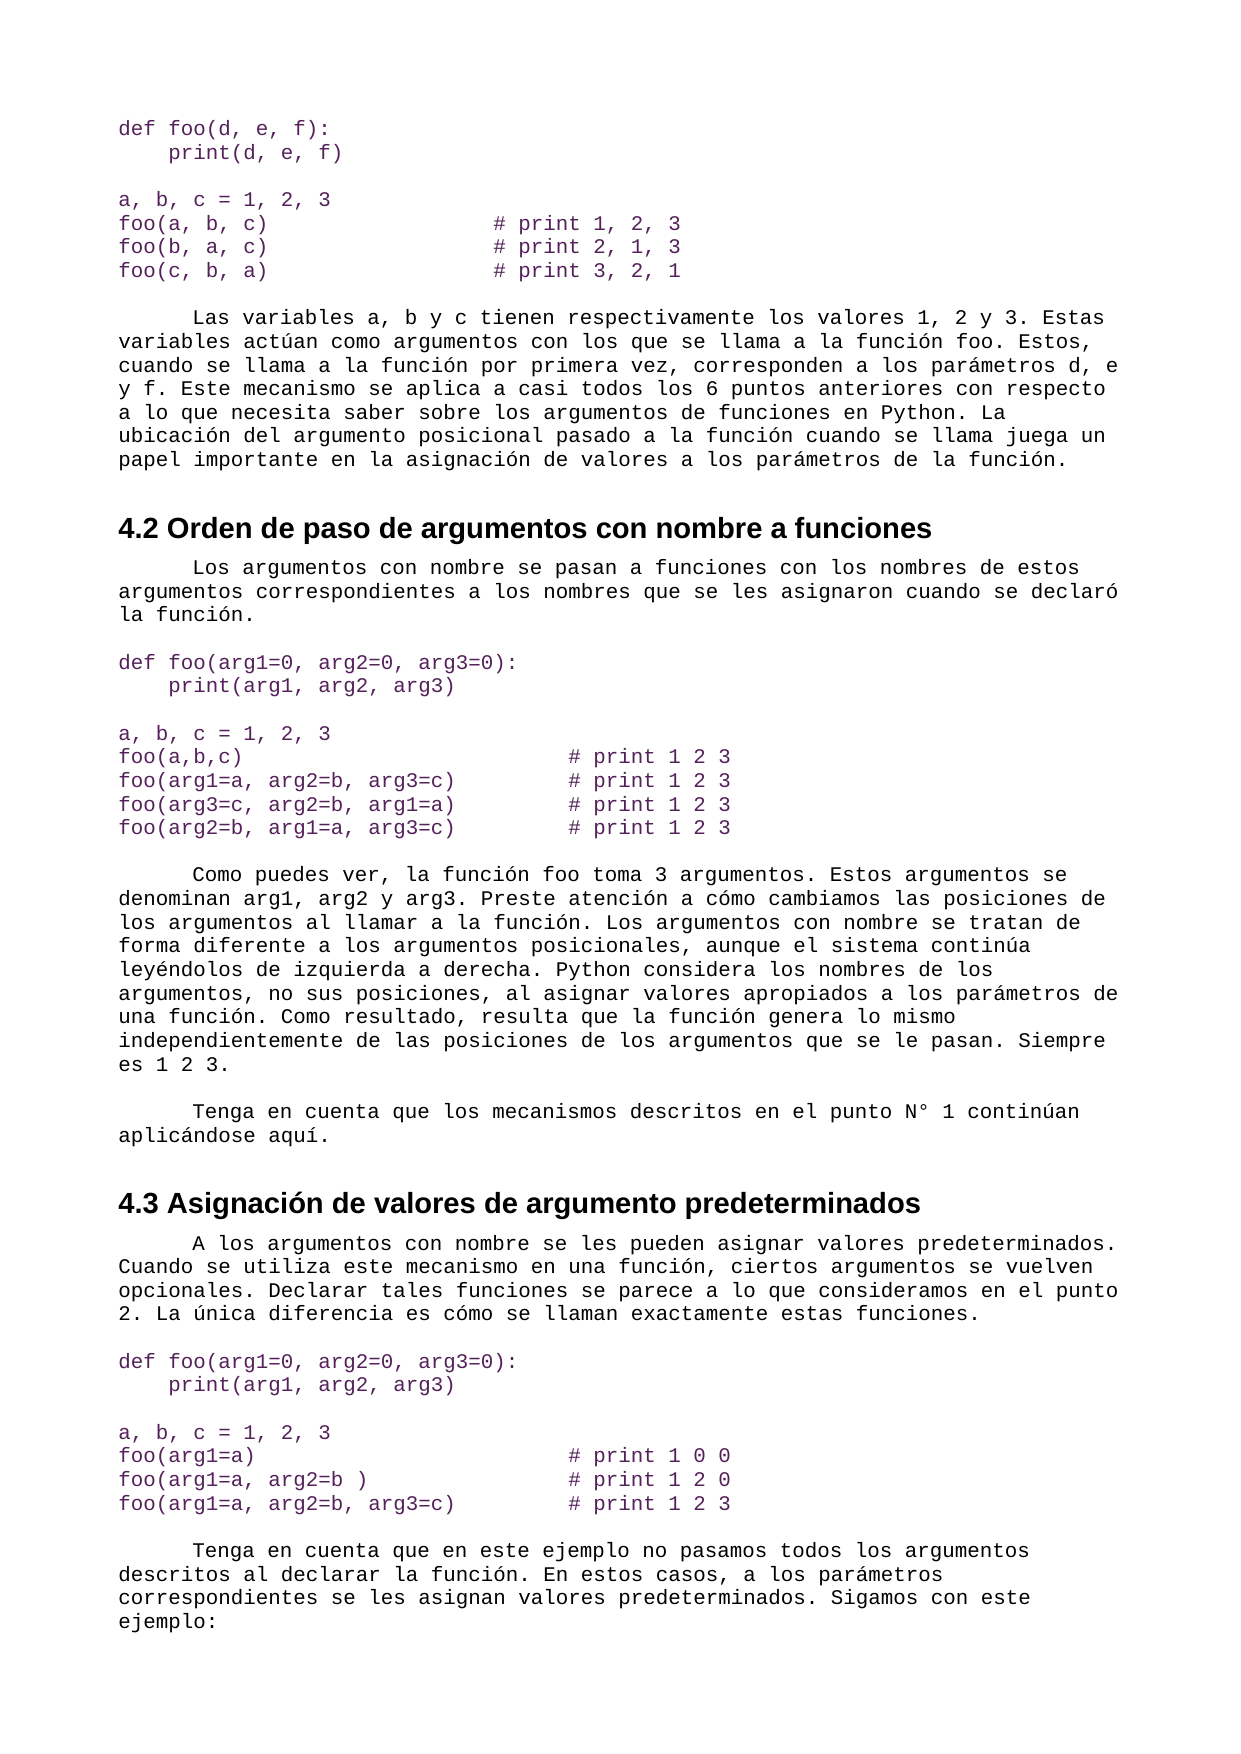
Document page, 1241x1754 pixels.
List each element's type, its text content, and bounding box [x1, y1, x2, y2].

text Tenga en cuenta que en este ejemplo no pasamos todos los argumentos descritos al declarar la función. En estos casos, a los parámetros correspondientes se les asignan valores predeterminados. Sigamos con este ejemplo: [118, 1540, 1122, 1634]
text a, b, c = 1, 2, 3 [118, 723, 1122, 746]
text a, b, c = 1, 2, 3 [118, 1422, 1122, 1445]
text Las variables a, b y c tienen respectivamente los valores 1, 2 y 3. Estas variables actúan como argumentos con los que se llama a la función foo. Estos, cuando se llama a la función por primera vez, corresponden a los parámetros d, e y f. Este mecanismo se aplica a casi todos los 6 puntos anteriores con respecto a lo que necesita saber sobre los argumentos de funciones en Python. La ubicación del argumento posicional pasado a la función cuando se llama juega un papel importante en la asignación de valores a los parámetros de la función. [118, 307, 1122, 473]
text foo(a,b,c) # print 1 2 3 [118, 746, 1122, 770]
text foo(arg1=a) # print 1 0 0 [118, 1445, 1122, 1469]
text print(arg1, arg2, arg3) [118, 1374, 1122, 1398]
text def foo(arg1=0, arg2=0, arg3=0): [118, 1351, 1122, 1374]
subtitle 4.2 Orden de paso de argumentos con nombre a funciones [118, 511, 1122, 544]
text foo(arg1=a, arg2=b, arg3=c) # print 1 2 3 [118, 770, 1122, 793]
text foo(c, b, a) # print 3, 2, 1 [118, 260, 1122, 284]
text A los argumentos con nombre se les pueden asignar valores predeterminados. Cuando se utiliza este mecanismo en una función, ciertos argumentos se vuelven opcionales. Declarar tales funciones se parece a lo que consideramos en el punto 2. La única diferencia es cómo se llaman exactamente estas funciones. [118, 1232, 1122, 1327]
text print(d, e, f) [118, 142, 1122, 165]
text foo(arg2=b, arg1=a, arg3=c) # print 1 2 3 [118, 817, 1122, 841]
text print(arg1, arg2, arg3) [118, 675, 1122, 699]
subtitle 4.3 Asignación de valores de argumento predeterminados [118, 1186, 1122, 1220]
text foo(arg1=a, arg2=b, arg3=c) # print 1 2 3 [118, 1493, 1122, 1516]
text Los argumentos con nombre se pasan a funciones con los nombres de estos argumentos correspondientes a los nombres que se les asignaron cuando se declaró la función. [118, 557, 1122, 628]
text foo(arg3=c, arg2=b, arg1=a) # print 1 2 3 [118, 793, 1122, 817]
text def foo(arg1=0, arg2=0, arg3=0): [118, 652, 1122, 675]
text foo(a, b, c) # print 1, 2, 3 [118, 213, 1122, 236]
text def foo(d, e, f): [118, 118, 1122, 142]
text a, b, c = 1, 2, 3 [118, 189, 1122, 213]
text Tenga en cuenta que los mecanismos descritos en el punto N° 1 continúan aplicándose aquí. [118, 1101, 1122, 1148]
text foo(arg1=a, arg2=b ) # print 1 2 0 [118, 1469, 1122, 1493]
text Como puedes ver, la función foo toma 3 argumentos. Estos argumentos se denominan arg1, arg2 y arg3. Preste atención a cómo cambiamos las posiciones de los argumentos al llamar a la función. Los argumentos con nombre se tratan de forma diferente a los argumentos posicionales, aunque el sistema continúa leyéndolos de izquierda a derecha. Python considera los nombres de los argumentos, no sus posiciones, al asignar valores apropiados a los parámetros de una función. Como resultado, resulta que la función genera lo mismo independientemente de las posiciones de los argumentos que se le pasan. Siempre es 1 2 3. [118, 864, 1122, 1077]
text foo(b, a, c) # print 2, 1, 3 [118, 236, 1122, 260]
